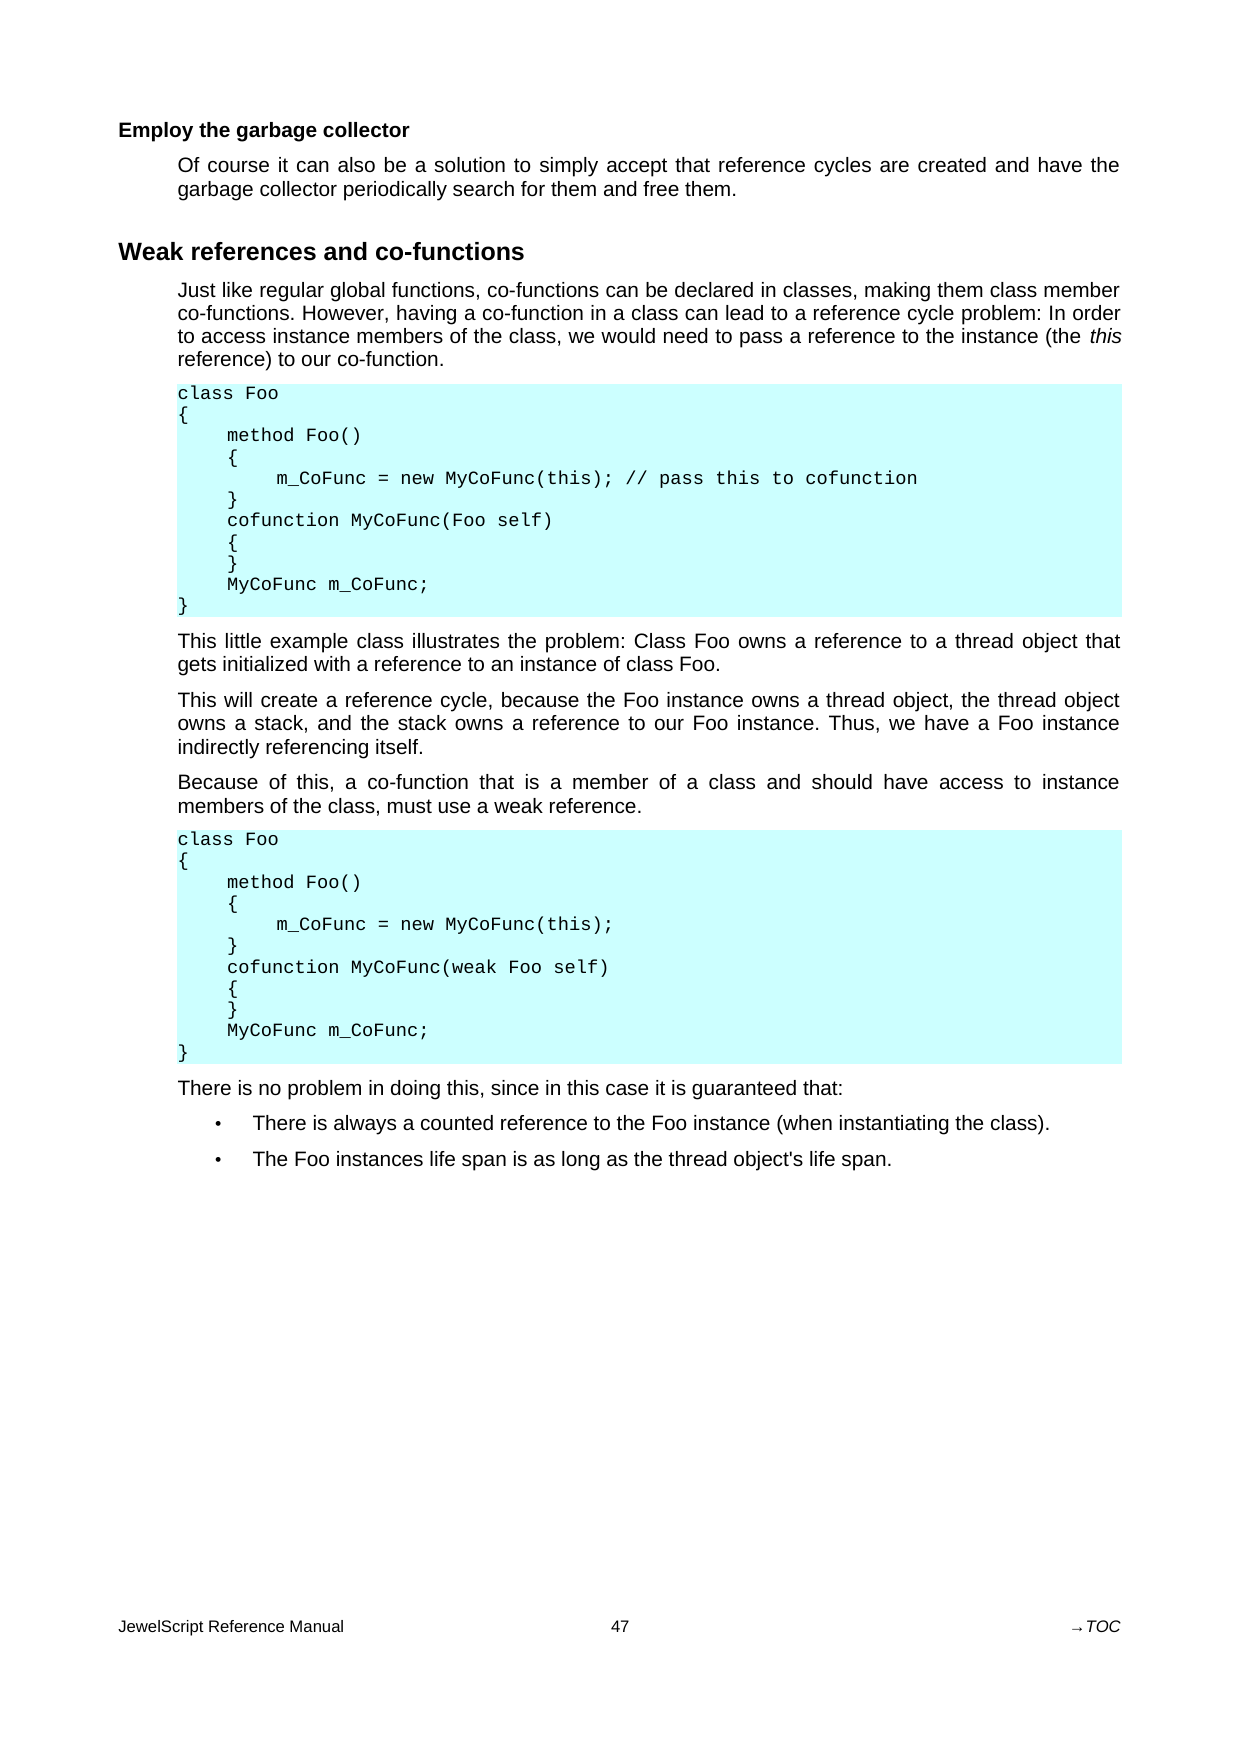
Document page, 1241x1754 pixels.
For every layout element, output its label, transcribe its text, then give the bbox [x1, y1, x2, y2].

subtitle Employ the garbage collector [118, 118, 1122, 141]
subtitle Weak references and co-functions [118, 238, 1122, 266]
text This will create a reference cycle, because the Foo instance owns a thread object, the thread object owns a stack, and the stack owns a reference to our Foo instance. Thus, we have a Foo instance indirectly referencing itself. [177, 689, 1122, 758]
list The Foo instances life span is as long as the thread object's life span. [215, 1147, 1122, 1171]
list There is always a counted reference to the Foo instance (when instantiating the class). [215, 1112, 1122, 1135]
text This little example class illustrates the problem: Class Foo owns a reference to a thread object that gets initialized with a reference to an instance of class Foo. [177, 630, 1122, 676]
text class Foo { method Foo() { m_CoFunc = new MyCoFunc(this); } cofunction MyCoFunc(weak Foo self) { } MyCoFunc m_CoFunc; } [177, 830, 1122, 1064]
text class Foo { method Foo() { m_CoFunc = new MyCoFunc(this); // pass this to cofunction } cofunction MyCoFunc(Foo self) { } MyCoFunc m_CoFunc; } [177, 384, 1122, 617]
text Just like regular global functions, co-functions can be declared in classes, making them class member co-functions. However, having a co-function in a class can lead to a reference cycle problem: In order to access instance members of the class, we would need to pass a reference to the instance (the this reference) to our co-function. [177, 278, 1122, 371]
text Because of this, a co-function that is a member of a class and should have access to instance members of the class, must use a weak reference. [177, 771, 1122, 817]
text Of course it can also be a solution to simply accept that reference cycles are created and have the garbage collector periodically search for them and free them. [177, 154, 1122, 200]
text There is no problem in doing this, since in this case it is guaranteed that: [177, 1076, 1122, 1099]
